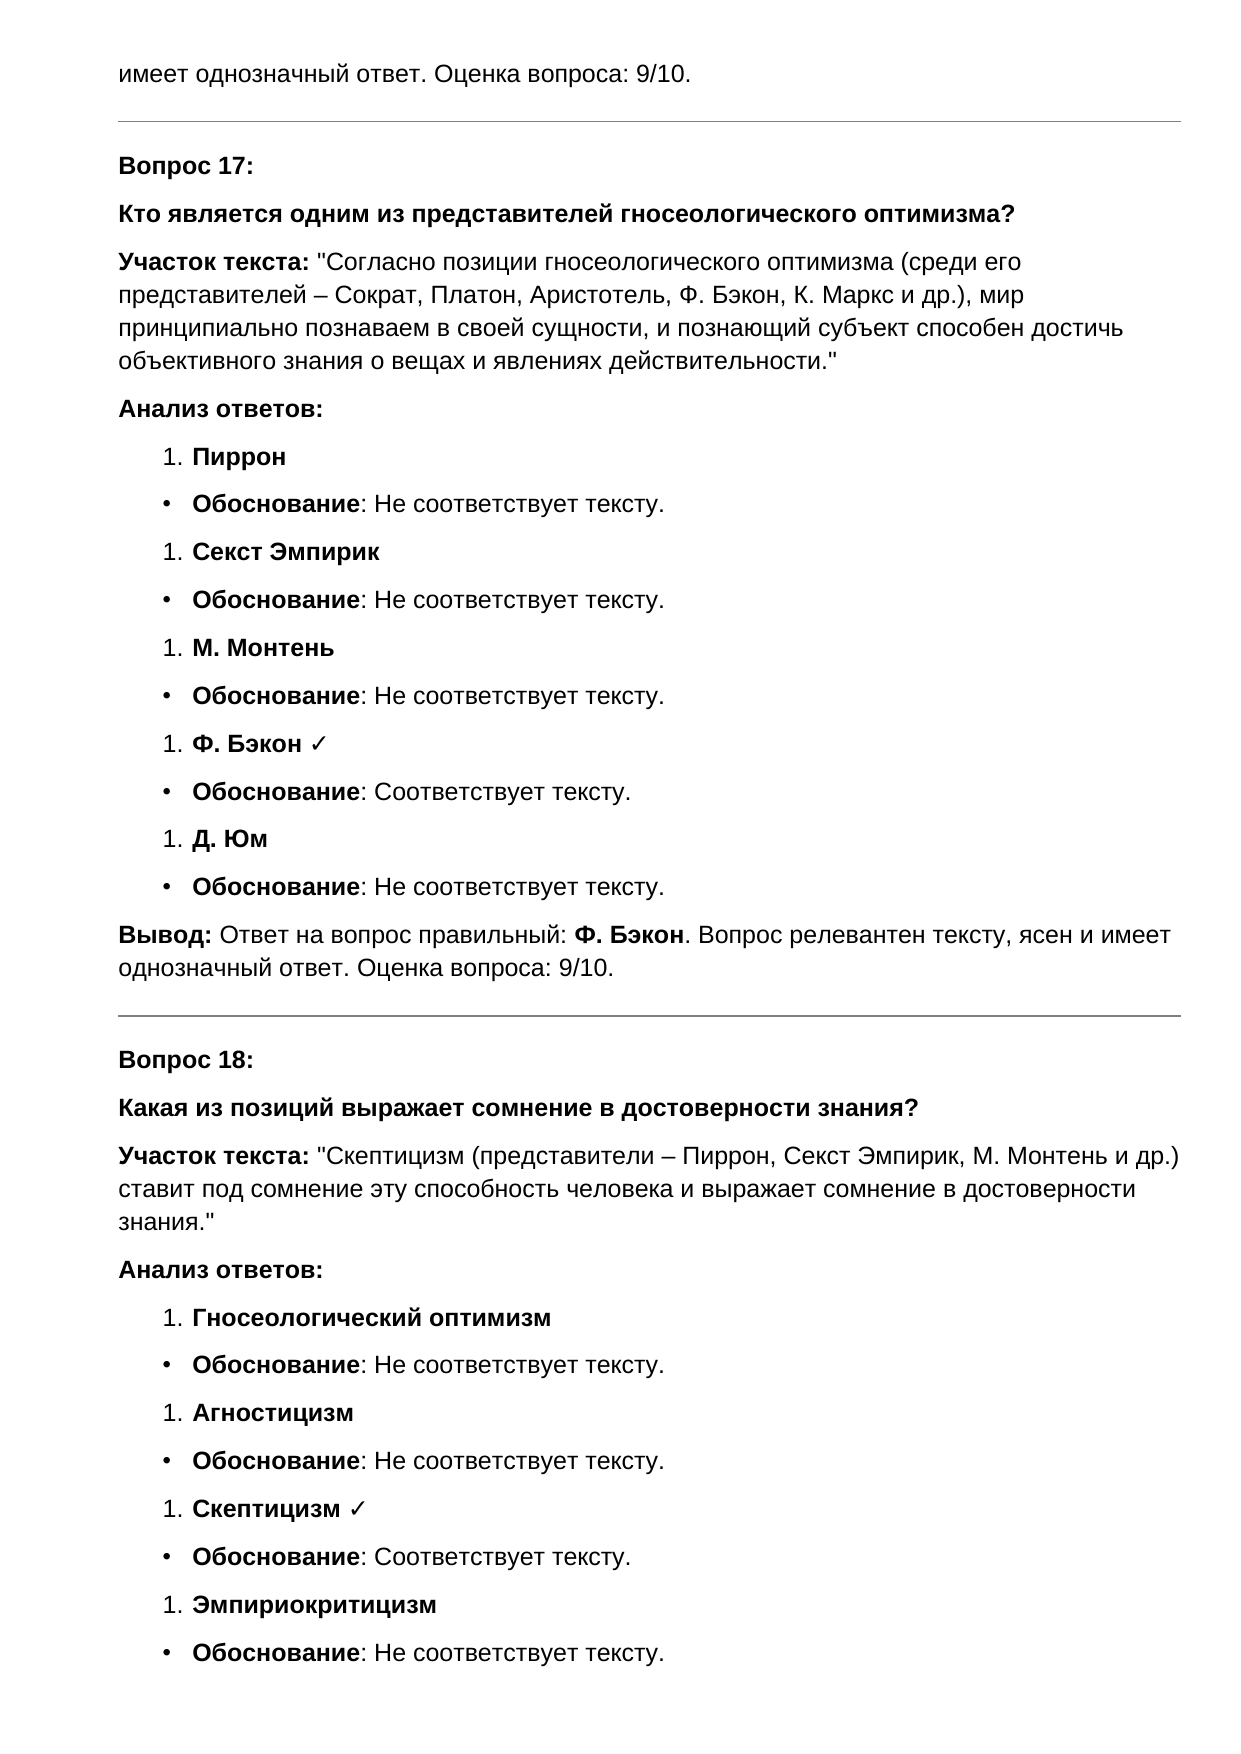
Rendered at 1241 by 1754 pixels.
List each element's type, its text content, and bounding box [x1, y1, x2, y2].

list Обоснование: Не соответствует тексту. [162, 585, 1181, 614]
list Обоснование: Не соответствует тексту. [162, 1637, 1181, 1666]
list Секст Эмпирик [162, 537, 1181, 566]
text Участок текста: "Согласно позиции гносеологического оптимизма (среди его представителей – Сократ, Платон, Аристотель, Ф. Бэкон, К. Маркс и др.), мир принципиально познаваем в своей сущности, и познающий субъект способен достичь объективного знания о вещах и явлениях действительности." [118, 247, 1181, 374]
list Обоснование: Не соответствует тексту. [162, 1350, 1181, 1379]
text Анализ ответов: [118, 1255, 1181, 1283]
text Кто является одним из представителей гносеологического оптимизма? [118, 199, 1181, 228]
text Какая из позиций выражает сомнение в достоверности знания? [118, 1093, 1181, 1122]
text Вывод: Ответ на вопрос правильный: Ф. Бэкон. Вопрос релевантен тексту, ясен и имеет однозначный ответ. Оценка вопроса: 9/10. [118, 920, 1181, 982]
list Д. Юм [162, 824, 1181, 853]
list Обоснование: Соответствует тексту. [162, 1542, 1181, 1571]
list Скептицизм ✓ [162, 1494, 1181, 1523]
subtitle Вопрос 18: [118, 1045, 1181, 1074]
subtitle Вопрос 17: [118, 151, 1181, 180]
list Обоснование: Не соответствует тексту. [162, 489, 1181, 518]
list Обоснование: Соответствует тексту. [162, 776, 1181, 805]
text имеет однозначный ответ. Оценка вопроса: 9/10. [118, 59, 1181, 88]
list Ф. Бэкон ✓ [162, 729, 1181, 757]
list Обоснование: Не соответствует тексту. [162, 681, 1181, 709]
list Агностицизм [162, 1398, 1181, 1427]
text Анализ ответов: [118, 394, 1181, 422]
list Гносеологический оптимизм [162, 1302, 1181, 1331]
text Участок текста: "Скептицизм (представители – Пиррон, Секст Эмпирик, М. Монтень и др.) ставит под сомнение эту способность человека и выражает сомнение в достоверности знания." [118, 1141, 1181, 1236]
list Обоснование: Не соответствует тексту. [162, 1446, 1181, 1475]
list Пиррон [162, 441, 1181, 470]
list М. Монтень [162, 633, 1181, 662]
list Обоснование: Не соответствует тексту. [162, 872, 1181, 901]
list Эмпириокритицизм [162, 1590, 1181, 1618]
